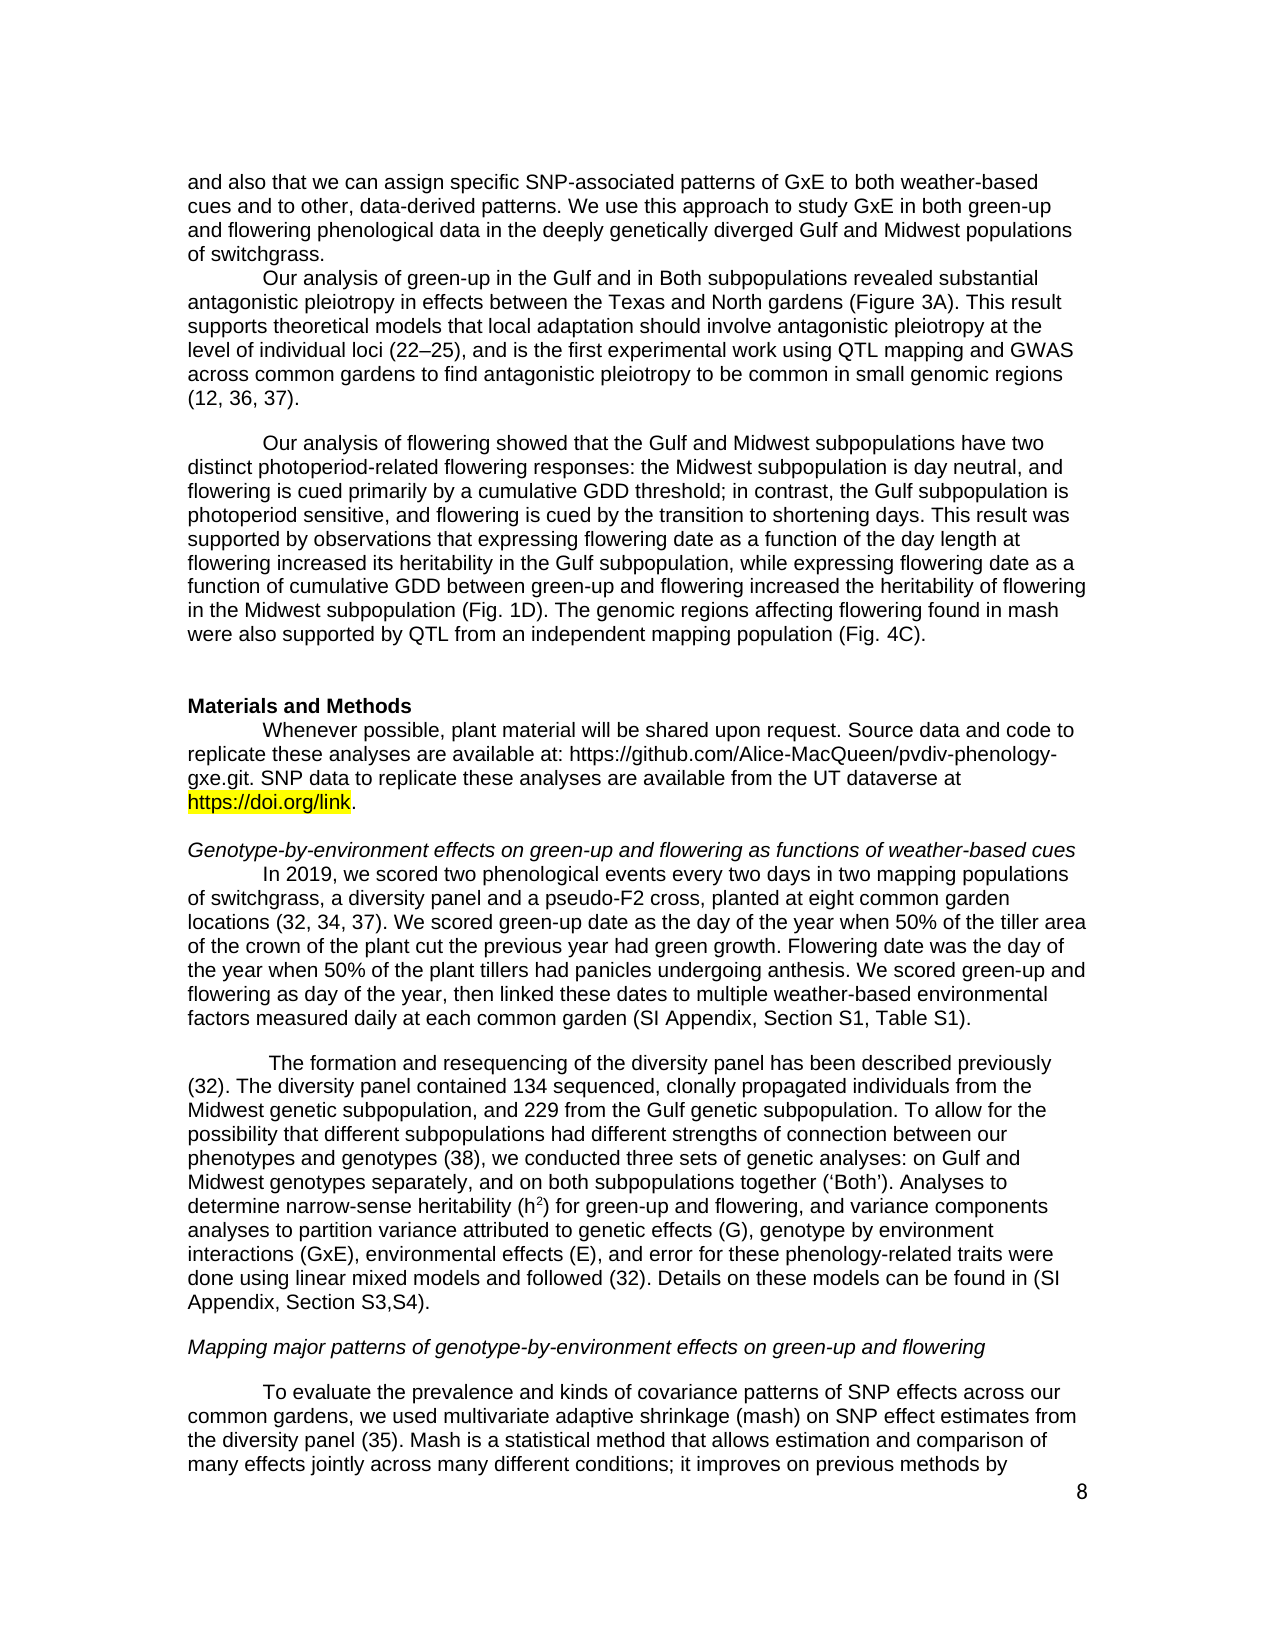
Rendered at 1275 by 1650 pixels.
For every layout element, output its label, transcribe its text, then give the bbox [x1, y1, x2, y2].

text Our analysis of green-up in the Gulf and in Both subpopulations revealed substantial antagonistic pleiotropy in effects between the Texas and North gardens (Figure 3A). This result supports theoretical models that local adaptation should involve antagonistic pleiotropy at the level of individual loci (22–25), and is the first experimental work using QTL mapping and GWAS across common gardens to find antagonistic pleiotropy to be common in small genomic regions (12, 36, 37). [187, 266, 1087, 410]
text In 2019, we scored two phenological events every two days in two mapping populations of switchgrass, a diversity panel and a pseudo-F2 cross, planted at eight common garden locations (32, 34, 37). We scored green-up date as the day of the year when 50% of the tiller area of the crown of the plant cut the previous year had green growth. Flowering date was the day of the year when 50% of the plant tillers had panicles undergoing anthesis. We scored green-up and flowering as day of the year, then linked these dates to multiple weather-based environmental factors measured daily at each common garden (SI Appendix, Section S1, Table S1). [187, 862, 1087, 1029]
text Genotype-by-environment effects on green-up and flowering as functions of weather-based cues [187, 838, 1087, 862]
text To evaluate the prevalence and kinds of covariance patterns of SNP effects across our common gardens, we used multivariate adaptive shrinkage (mash) on SNP effect estimates from the diversity panel (35). Mash is a statistical method that allows estimation and comparison of many effects jointly across many different conditions; it improves on previous methods by [187, 1379, 1087, 1475]
text Whenever possible, plant material will be shared upon request. Source data and code to replicate these analyses are available at: https://github.com/Alice-MacQueen/pvdiv-phenology-gxe.git. SNP data to replicate these analyses are available from the UT dataverse at https://doi.org/link. [187, 718, 1087, 814]
text and also that we can assign specific SNP-associated patterns of GxE to both weather-based cues and to other, data-derived patterns. We use this approach to study GxE in both green-up and flowering phenological data in the deeply genetically diverged Gulf and Midwest populations of switchgrass. [187, 170, 1087, 266]
text The formation and resequencing of the diversity panel has been described previously (32). The diversity panel contained 134 sequenced, clonally propagated individuals from the Midwest genetic subpopulation, and 229 from the Gulf genetic subpopulation. To allow for the possibility that different subpopulations had different strengths of connection between our phenotypes and genotypes (38), we conducted three sets of genetic analyses: on Gulf and Midwest genotypes separately, and on both subpopulations together (‘Both’). Analyses to determine narrow-sense heritability (h2) for green-up and flowering, and variance components analyses to partition variance attributed to genetic effects (G), genotype by environment interactions (GxE), environmental effects (E), and error for these phenology-related traits were done using linear mixed models and followed (32). Details on these models can be found in (SI Appendix, Section S3,S4). [187, 1050, 1087, 1314]
text Mapping major patterns of genotype-by-environment effects on green-up and flowering [187, 1335, 1087, 1359]
text Materials and Methods [187, 694, 1087, 718]
text Our analysis of flowering showed that the Gulf and Midwest subpopulations have two distinct photoperiod-related flowering responses: the Midwest subpopulation is day neutral, and flowering is cued primarily by a cumulative GDD threshold; in contrast, the Gulf subpopulation is photoperiod sensitive, and flowering is cued by the transition to shortening days. This result was supported by observations that expressing flowering date as a function of the day length at flowering increased its heritability in the Gulf subpopulation, while expressing flowering date as a function of cumulative GDD between green-up and flowering increased the heritability of flowering in the Midwest subpopulation (Fig. 1D). The genomic regions affecting flowering found in mash were also supported by QTL from an independent mapping population (Fig. 4C). [187, 431, 1087, 646]
